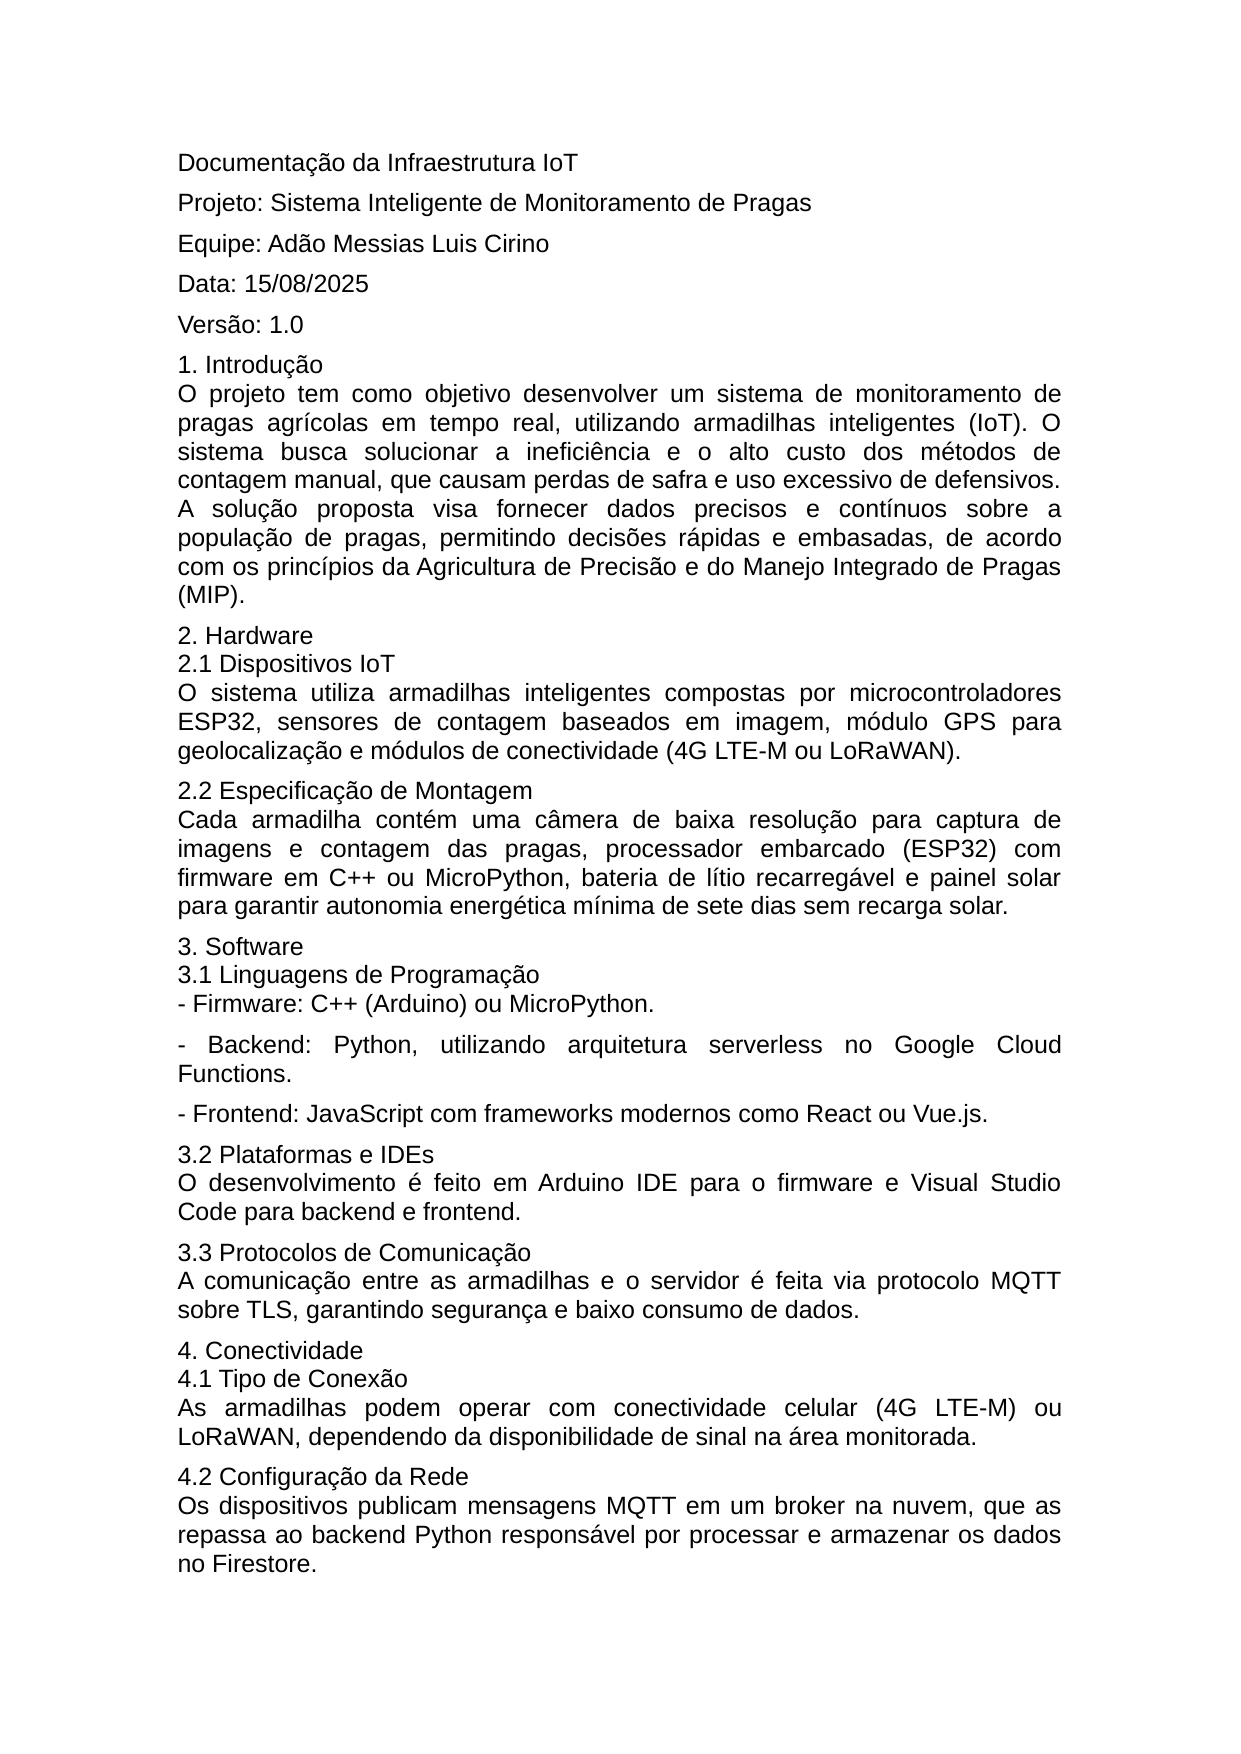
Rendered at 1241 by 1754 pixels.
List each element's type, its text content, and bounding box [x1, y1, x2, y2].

subtitle 4.1 Tipo de Conexão [177, 1364, 1063, 1393]
subtitle 1. Introdução [177, 350, 1063, 379]
text O projeto tem como objetivo desenvolver um sistema de monitoramento de pragas agrícolas em tempo real, utilizando armadilhas inteligentes (IoT). O sistema busca solucionar a ineficiência e o alto custo dos métodos de contagem manual, que causam perdas de safra e uso excessivo de defensivos. A solução proposta visa fornecer dados precisos e contínuos sobre a população de pragas, permitindo decisões rápidas e embasadas, de acordo com os princípios da Agricultura de Precisão e do Manejo Integrado de Pragas (MIP). [177, 379, 1063, 609]
text Projeto: Sistema Inteligente de Monitoramento de Pragas [177, 188, 1063, 217]
subtitle 3.2 Plataformas e IDEs [177, 1139, 1063, 1168]
text Cada armadilha contém uma câmera de baixa resolução para captura de imagens e contagem das pragas, processador embarcado (ESP32) com firmware em C++ ou MicroPython, bateria de lítio recarregável e painel solar para garantir autonomia energética mínima de sete dias sem recarga solar. [177, 805, 1063, 920]
text Os dispositivos publicam mensagens MQTT em um broker na nuvem, que as repassa ao backend Python responsável por processar e armazenar os dados no Firestore. [177, 1491, 1063, 1577]
text O desenvolvimento é feito em Arduino IDE para o firmware e Visual Studio Code para backend e frontend. [177, 1168, 1063, 1226]
subtitle 2. Hardware [177, 621, 1063, 649]
subtitle 3.3 Protocolos de Comunicação [177, 1238, 1063, 1266]
subtitle 3. Software [177, 932, 1063, 961]
text - Backend: Python, utilizando arquitetura serverless no Google Cloud Functions. [177, 1030, 1063, 1087]
text O sistema utiliza armadilhas inteligentes compostas por microcontroladores ESP32, sensores de contagem baseados em imagem, módulo GPS para geolocalização e módulos de conectividade (4G LTE-M ou LoRaWAN). [177, 678, 1063, 764]
text - Firmware: C++ (Arduino) ou MicroPython. [177, 989, 1063, 1018]
subtitle 2.2 Especificação de Montagem [177, 776, 1063, 805]
subtitle 3.1 Linguagens de Programação [177, 961, 1063, 989]
subtitle 4.2 Configuração da Rede [177, 1462, 1063, 1491]
text A comunicação entre as armadilhas e o servidor é feita via protocolo MQTT sobre TLS, garantindo segurança e baixo consumo de dados. [177, 1266, 1063, 1324]
text Documentação da Infraestrutura IoT [177, 148, 1063, 176]
text - Frontend: JavaScript com frameworks modernos como React ou Vue.js. [177, 1099, 1063, 1128]
text Data: 15/08/2025 [177, 269, 1063, 298]
text Equipe: Adão Messias Luis Cirino [177, 229, 1063, 257]
subtitle 2.1 Dispositivos IoT [177, 649, 1063, 678]
subtitle 4. Conectividade [177, 1336, 1063, 1364]
text Versão: 1.0 [177, 310, 1063, 338]
text As armadilhas podem operar com conectividade celular (4G LTE-M) ou LoRaWAN, dependendo da disponibilidade de sinal na área monitorada. [177, 1393, 1063, 1451]
